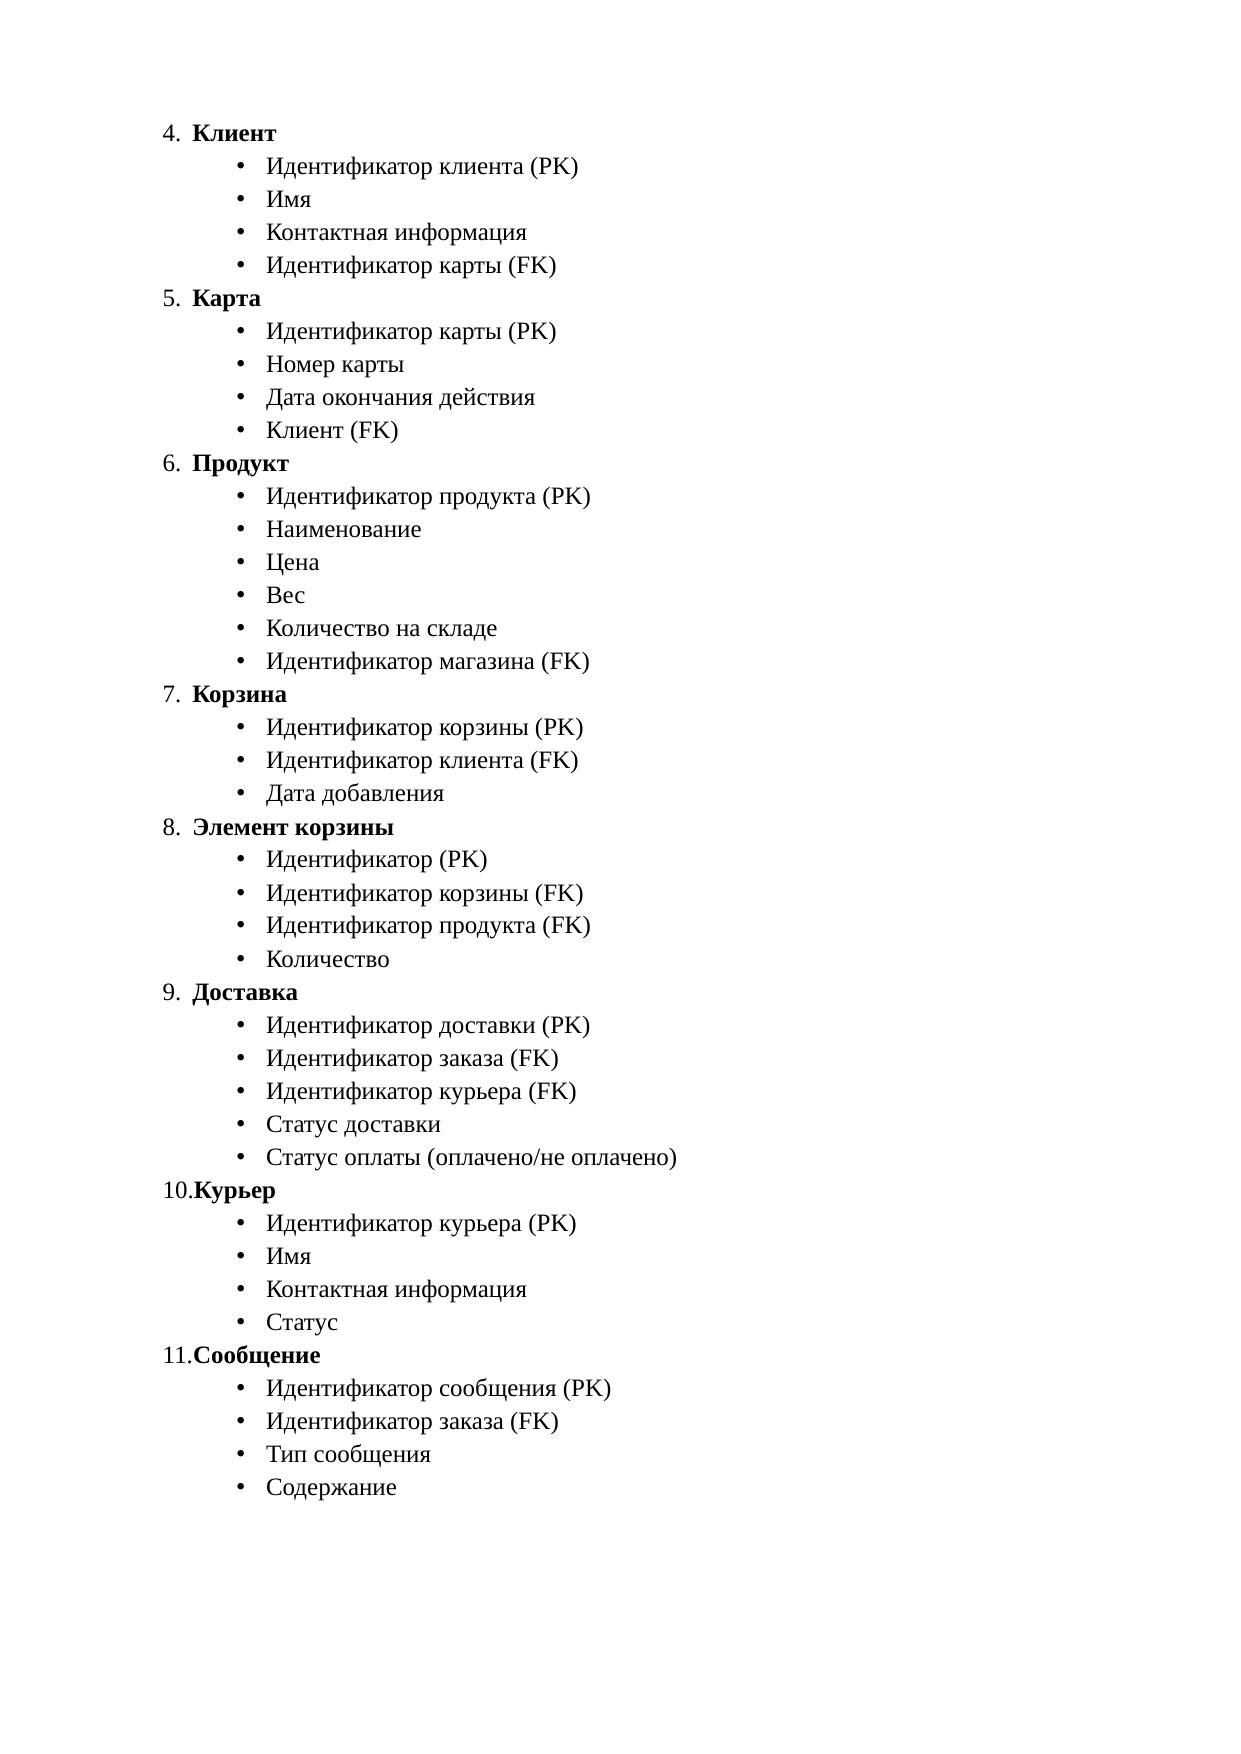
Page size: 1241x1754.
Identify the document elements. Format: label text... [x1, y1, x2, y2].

list Идентификатор клиента (FK) [236, 746, 1122, 774]
list Идентификатор курьера (PK) [236, 1208, 1122, 1237]
list Курьер [162, 1175, 1122, 1203]
list Идентификатор доставки (PK) [236, 1010, 1122, 1038]
list Вес [236, 580, 1122, 609]
list Статус доставки [236, 1109, 1122, 1137]
list Дата окончания действия [236, 382, 1122, 411]
list Карта [162, 283, 1122, 312]
list Доставка [162, 977, 1122, 1005]
list Наименование [236, 514, 1122, 543]
list Имя [236, 1241, 1122, 1269]
list Идентификатор магазина (FK) [236, 646, 1122, 675]
list Идентификатор заказа (FK) [236, 1406, 1122, 1435]
list Идентификатор корзины (PK) [236, 712, 1122, 741]
list Продукт [162, 448, 1122, 477]
list Клиент (FK) [236, 415, 1122, 444]
list Идентификатор продукта (FK) [236, 911, 1122, 939]
list Элемент корзины [162, 812, 1122, 840]
list Статус [236, 1307, 1122, 1336]
list Цена [236, 547, 1122, 576]
list Идентификатор карты (PK) [236, 316, 1122, 345]
list Идентификатор курьера (FK) [236, 1076, 1122, 1104]
list Контактная информация [236, 217, 1122, 246]
list Номер карты [236, 349, 1122, 378]
list Идентификатор заказа (FK) [236, 1043, 1122, 1071]
list Идентификатор сообщения (PK) [236, 1373, 1122, 1402]
list Идентификатор корзины (FK) [236, 878, 1122, 906]
list Количество [236, 944, 1122, 972]
list Сообщение [162, 1340, 1122, 1369]
list Статус оплаты (оплачено/не оплачено) [236, 1142, 1122, 1171]
list Дата добавления [236, 778, 1122, 807]
list Контактная информация [236, 1274, 1122, 1303]
list Тип сообщения [236, 1439, 1122, 1468]
list Корзина [162, 679, 1122, 708]
list Клиент [162, 118, 1122, 147]
list Идентификатор клиента (PK) [236, 151, 1122, 180]
list Содержание [236, 1472, 1122, 1501]
list Идентификатор продукта (PK) [236, 481, 1122, 510]
list Идентификатор (PK) [236, 844, 1122, 873]
list Количество на складе [236, 613, 1122, 642]
list Имя [236, 184, 1122, 213]
list Идентификатор карты (FK) [236, 250, 1122, 279]
